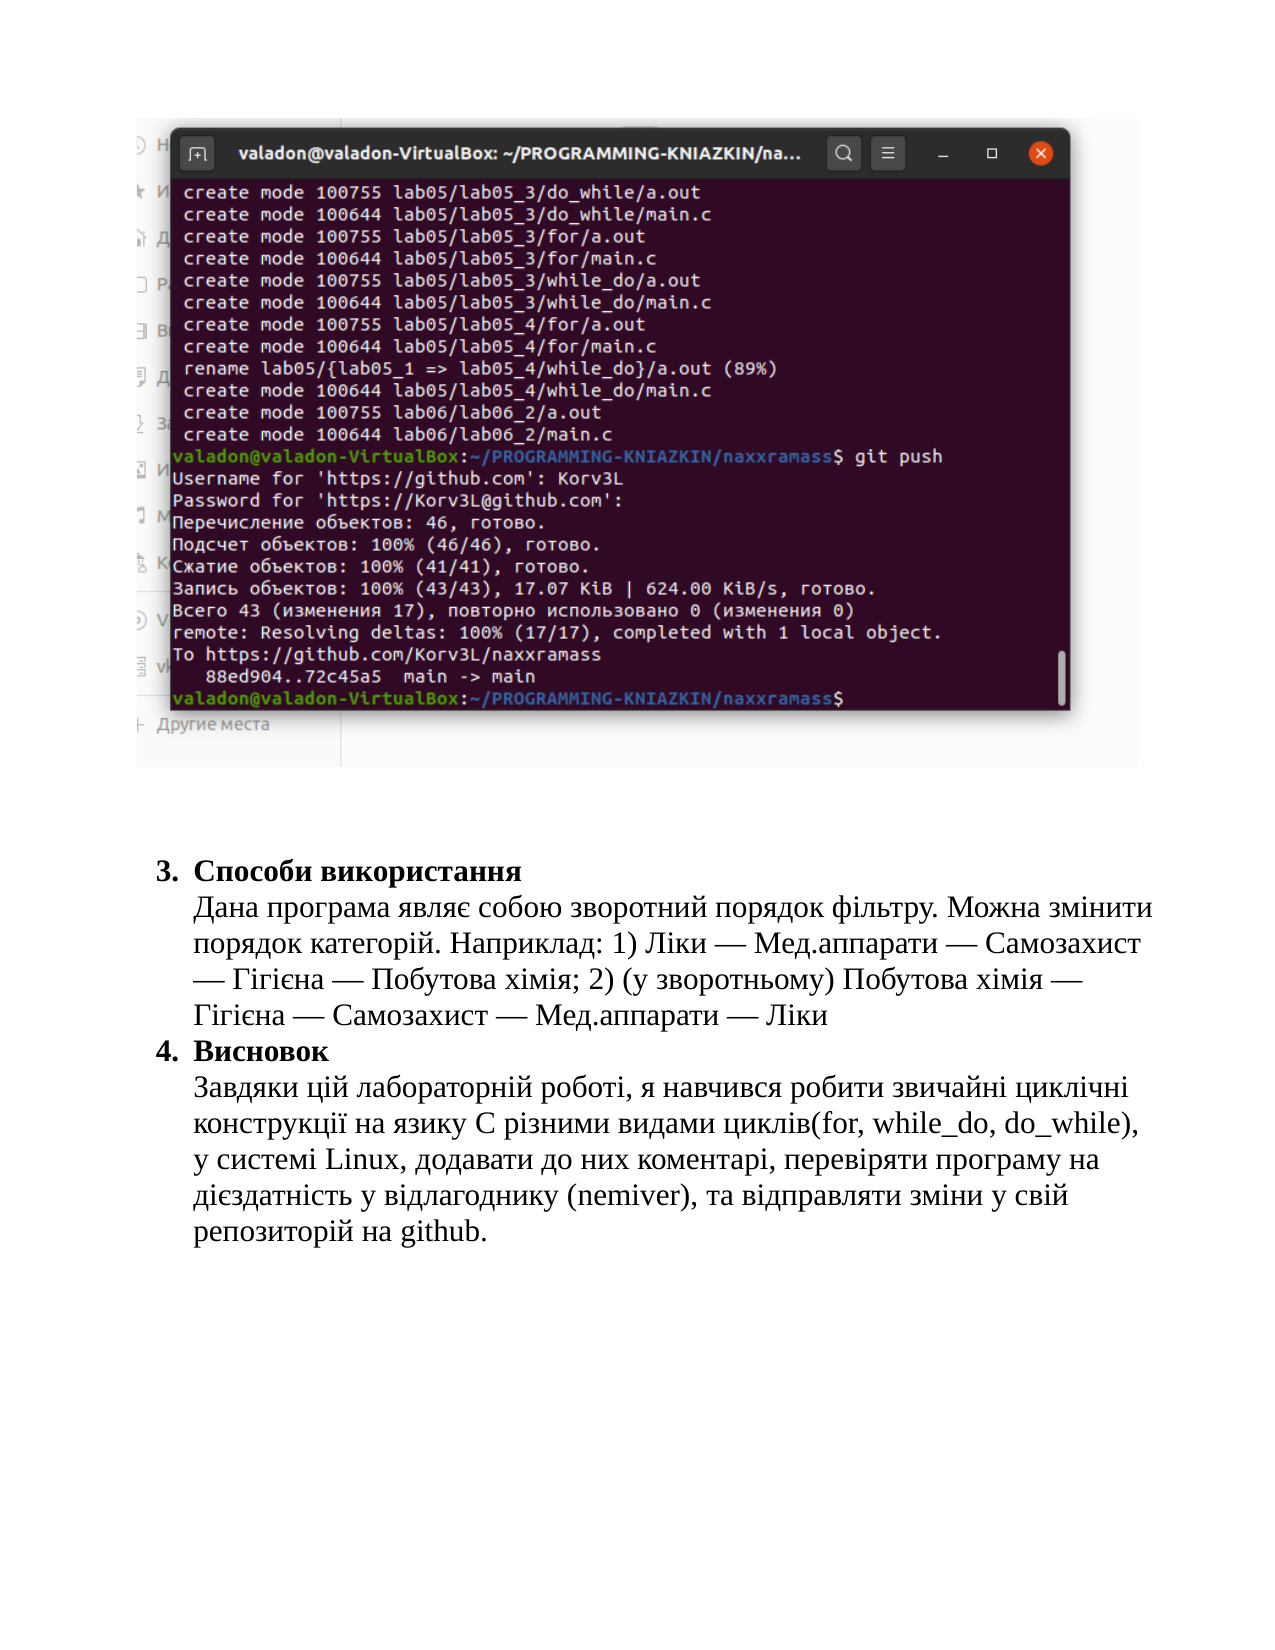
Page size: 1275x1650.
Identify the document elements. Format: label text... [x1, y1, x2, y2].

list Дана програма являє собою зворотний порядок фільтру. Можна змінити порядок категорій. Наприклад: 1) Ліки — Мед.аппарати — Самозахист — Гігієна — Побутова хімія; 2) (у зворотньому) Побутова хімія — Гігієна — Самозахист — Мед.аппарати — Ліки [156, 889, 1157, 1032]
list Завдяки цій лабораторній роботі, я навчився робити звичайні циклічні конструкції на язику C різними видами циклів(for, while_do, do_while), у системі Linux, додавати до них коментарі, перевіряти програму на дієздатність у відлагоднику (nemiver), та відправляти зміни у свій репозиторій на github. [156, 1068, 1157, 1248]
list Висновок [156, 1032, 1157, 1068]
list Способи використання [156, 853, 1157, 889]
picture [136, 118, 1139, 767]
